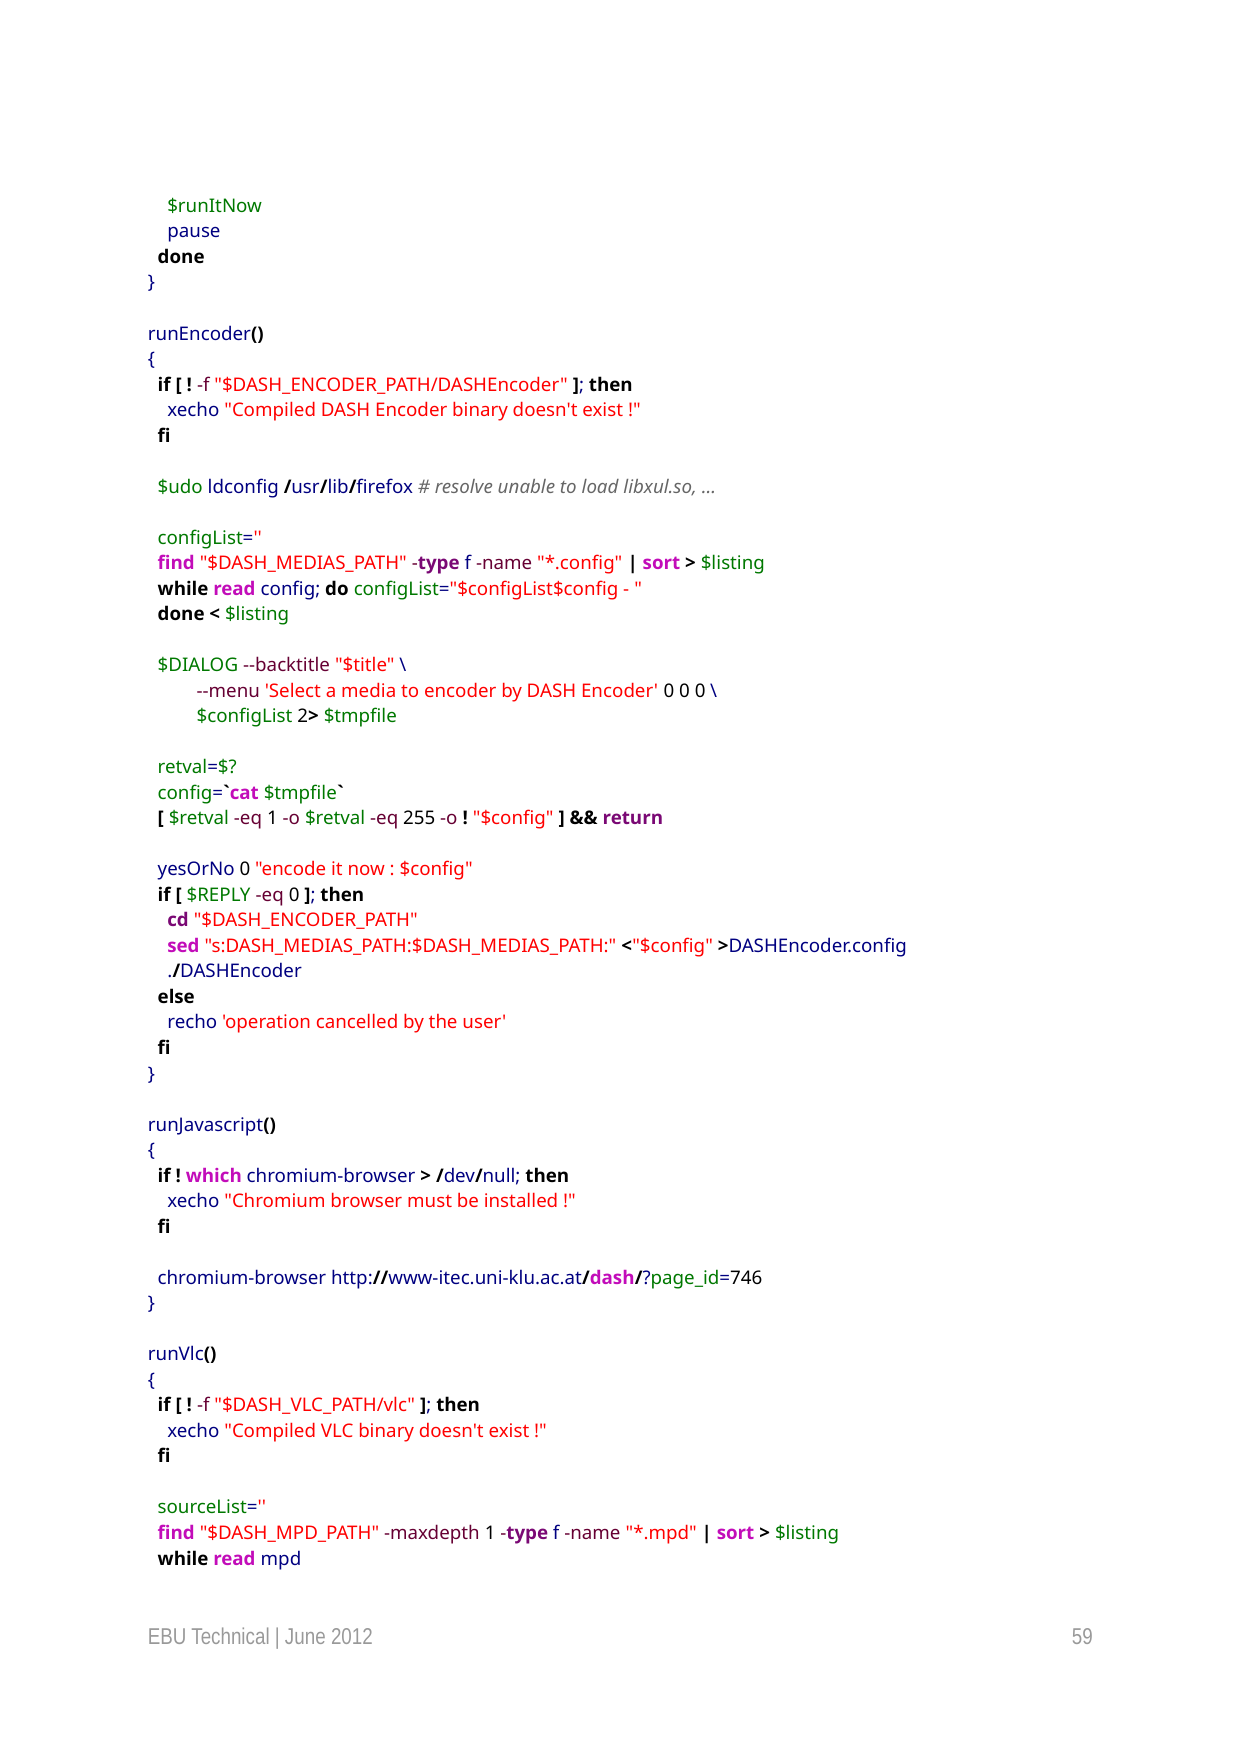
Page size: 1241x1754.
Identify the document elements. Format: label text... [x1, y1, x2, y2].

text [ $retval -eq 1 -o $retval -eq 255 -o ! "$config" ] && return [148, 805, 1093, 830]
text done [148, 243, 1093, 269]
text find "$DASH_MEDIAS_PATH" -type f -name "*.config" | sort > $listing [148, 549, 1093, 575]
text runEncoder() [148, 320, 1093, 345]
text chromium-browser http://www-itec.uni-klu.ac.at/dash/?page_id=746 [148, 1264, 1093, 1289]
text fi [148, 1213, 1093, 1238]
text runVlc() [148, 1341, 1093, 1366]
text } [148, 269, 1093, 294]
text xecho "Chromium browser must be installed !" [148, 1187, 1093, 1213]
text $runItNow [148, 192, 1093, 218]
text ./DASHEncoder [148, 958, 1093, 983]
text configList='' [148, 524, 1093, 549]
text done < $listing [148, 601, 1093, 626]
text fi [148, 422, 1093, 447]
text $DIALOG --backtitle "$title" \ [148, 652, 1093, 677]
text if [ ! -f "$DASH_VLC_PATH/vlc" ]; then [148, 1392, 1093, 1417]
text xecho "Compiled VLC binary doesn't exist !" [148, 1417, 1093, 1443]
text --menu 'Select a media to encoder by DASH Encoder' 0 0 0 \ [148, 677, 1093, 703]
text } [148, 1289, 1093, 1315]
text { [148, 1366, 1093, 1392]
text $configList 2> $tmpfile [148, 703, 1093, 728]
text if [ ! -f "$DASH_ENCODER_PATH/DASHEncoder" ]; then [148, 371, 1093, 396]
text fi [148, 1034, 1093, 1060]
text xecho "Compiled DASH Encoder binary doesn't exist !" [148, 396, 1093, 422]
text sourceList='' [148, 1494, 1093, 1519]
text find "$DASH_MPD_PATH" -maxdepth 1 -type f -name "*.mpd" | sort > $listing [148, 1519, 1093, 1545]
text if ! which chromium-browser > /dev/null; then [148, 1162, 1093, 1187]
text sed "s:DASH_MEDIAS_PATH:$DASH_MEDIAS_PATH:" <"$config" >DASHEncoder.config [148, 932, 1093, 958]
text config=`cat $tmpfile` [148, 779, 1093, 805]
text { [148, 345, 1093, 371]
text else [148, 983, 1093, 1009]
text runJavascript() [148, 1111, 1093, 1136]
text { [148, 1136, 1093, 1162]
text } [148, 1060, 1093, 1085]
text retval=$? [148, 754, 1093, 779]
text while read config; do configList="$configList$config - " [148, 575, 1093, 601]
text $udo ldconfig /usr/lib/firefox # resolve unable to load libxul.so, ... [148, 473, 1093, 498]
text yesOrNo 0 "encode it now : $config" [148, 856, 1093, 881]
text if [ $REPLY -eq 0 ]; then [148, 881, 1093, 907]
text pause [148, 218, 1093, 243]
text while read mpd [148, 1545, 1093, 1570]
text recho 'operation cancelled by the user' [148, 1009, 1093, 1034]
text fi [148, 1443, 1093, 1468]
text cd "$DASH_ENCODER_PATH" [148, 907, 1093, 932]
